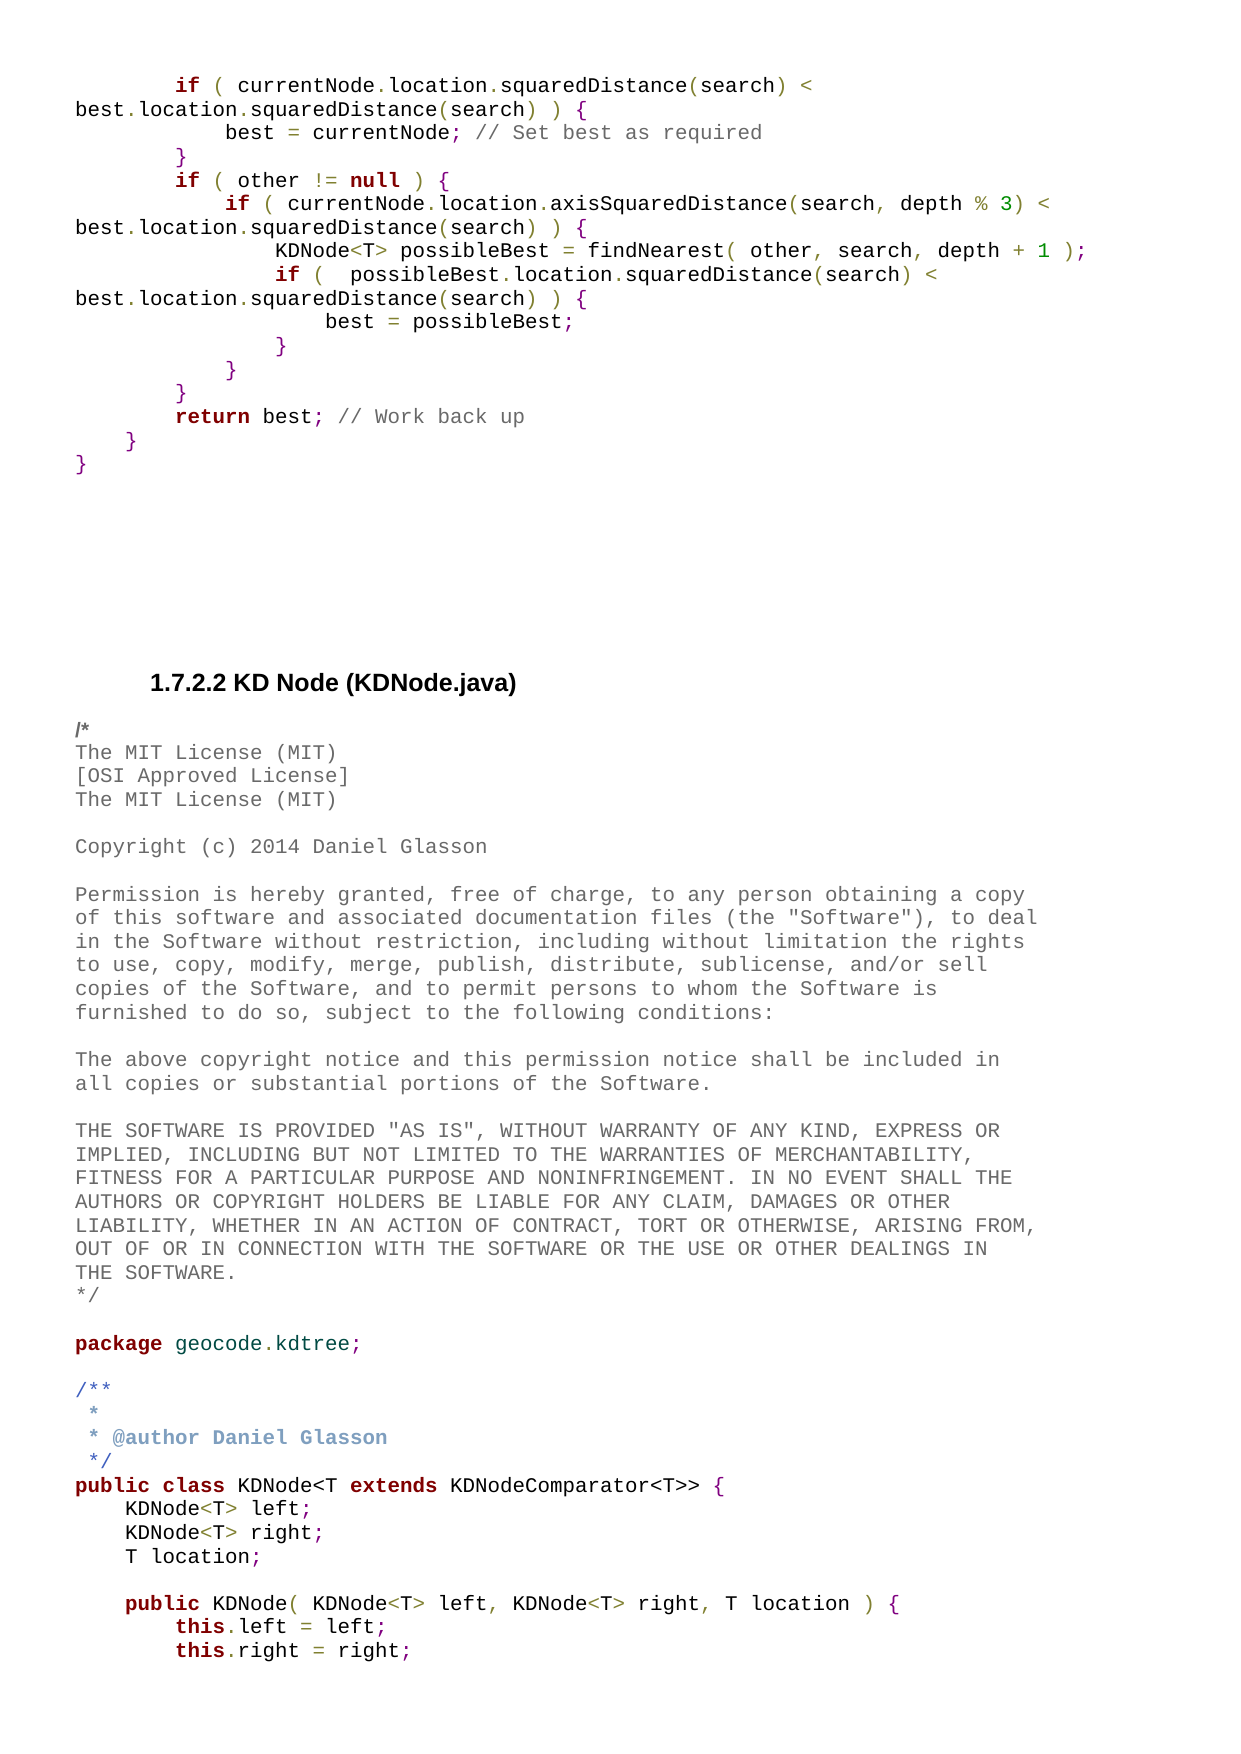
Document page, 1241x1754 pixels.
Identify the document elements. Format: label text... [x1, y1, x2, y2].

text KDNode<T> right; [75, 1522, 1165, 1546]
text KDNode<T> possibleBest = findNearest( other, search, depth + 1 ); [75, 241, 1165, 264]
text } [75, 453, 1165, 477]
text if ( currentNode.location.axisSquaredDistance(search, depth % 3) < best.location.squaredDistance(search) ) { [75, 193, 1165, 241]
text } [75, 382, 1165, 406]
text return best; // Work back up [75, 406, 1165, 430]
text The MIT License (MIT) [75, 789, 1165, 813]
text THE SOFTWARE. [75, 1262, 1165, 1286]
text OUT OF OR IN CONNECTION WITH THE SOFTWARE OR THE USE OR OTHER DEALINGS IN [75, 1238, 1165, 1262]
text * [75, 1404, 1165, 1427]
text to use, copy, modify, merge, publish, distribute, sublicense, and/or sell [75, 954, 1165, 978]
text */ [75, 1451, 1165, 1475]
text LIABILITY, WHETHER IN AN ACTION OF CONTRACT, TORT OR OTHERWISE, ARISING FROM, [75, 1214, 1165, 1238]
text copies of the Software, and to permit persons to whom the Software is [75, 978, 1165, 1002]
text [OSI Approved License] [75, 765, 1165, 789]
text } [75, 430, 1165, 453]
text IMPLIED, INCLUDING BUT NOT LIMITED TO THE WARRANTIES OF MERCHANTABILITY, [75, 1144, 1165, 1167]
text furnished to do so, subject to the following conditions: [75, 1002, 1165, 1025]
text */ [75, 1286, 1165, 1309]
text KDNode<T> left; [75, 1498, 1165, 1522]
text best = currentNode; // Set best as required [75, 122, 1165, 146]
text if ( possibleBest.location.squaredDistance(search) < best.location.squaredDistance(search) ) { [75, 264, 1165, 311]
text if ( other != null ) { [75, 169, 1165, 193]
text this.left = left; [75, 1617, 1165, 1640]
text T location; [75, 1546, 1165, 1569]
text this.right = right; [75, 1640, 1165, 1664]
text /** [75, 1380, 1165, 1404]
text all copies or substantial portions of the Software. [75, 1073, 1165, 1096]
text /* [75, 718, 1165, 742]
text in the Software without restriction, including without limitation the rights [75, 931, 1165, 954]
text } [75, 359, 1165, 382]
text The MIT License (MIT) [75, 742, 1165, 765]
text package geocode.kdtree; [75, 1333, 1165, 1356]
text Copyright (c) 2014 Daniel Glasson [75, 836, 1165, 860]
text AUTHORS OR COPYRIGHT HOLDERS BE LIABLE FOR ANY CLAIM, DAMAGES OR OTHER [75, 1191, 1165, 1214]
text of this software and associated documentation files (the "Software"), to deal [75, 907, 1165, 931]
text The above copyright notice and this permission notice shall be included in [75, 1049, 1165, 1073]
text Permission is hereby granted, free of charge, to any person obtaining a copy [75, 883, 1165, 907]
text public class KDNode<T extends KDNodeComparator<T>> { [75, 1475, 1165, 1498]
text best = possibleBest; [75, 311, 1165, 335]
text * @author Daniel Glasson [75, 1427, 1165, 1451]
text THE SOFTWARE IS PROVIDED "AS IS", WITHOUT WARRANTY OF ANY KIND, EXPRESS OR [75, 1120, 1165, 1144]
text } [75, 335, 1165, 359]
text if ( currentNode.location.squaredDistance(search) < best.location.squaredDistance(search) ) { [75, 75, 1165, 122]
text } [75, 146, 1165, 169]
text FITNESS FOR A PARTICULAR PURPOSE AND NONINFRINGEMENT. IN NO EVENT SHALL THE [75, 1167, 1165, 1191]
list 1.7.2.2 KD Node (KDNode.java) [150, 668, 1165, 697]
text public KDNode( KDNode<T> left, KDNode<T> right, T location ) { [75, 1593, 1165, 1617]
